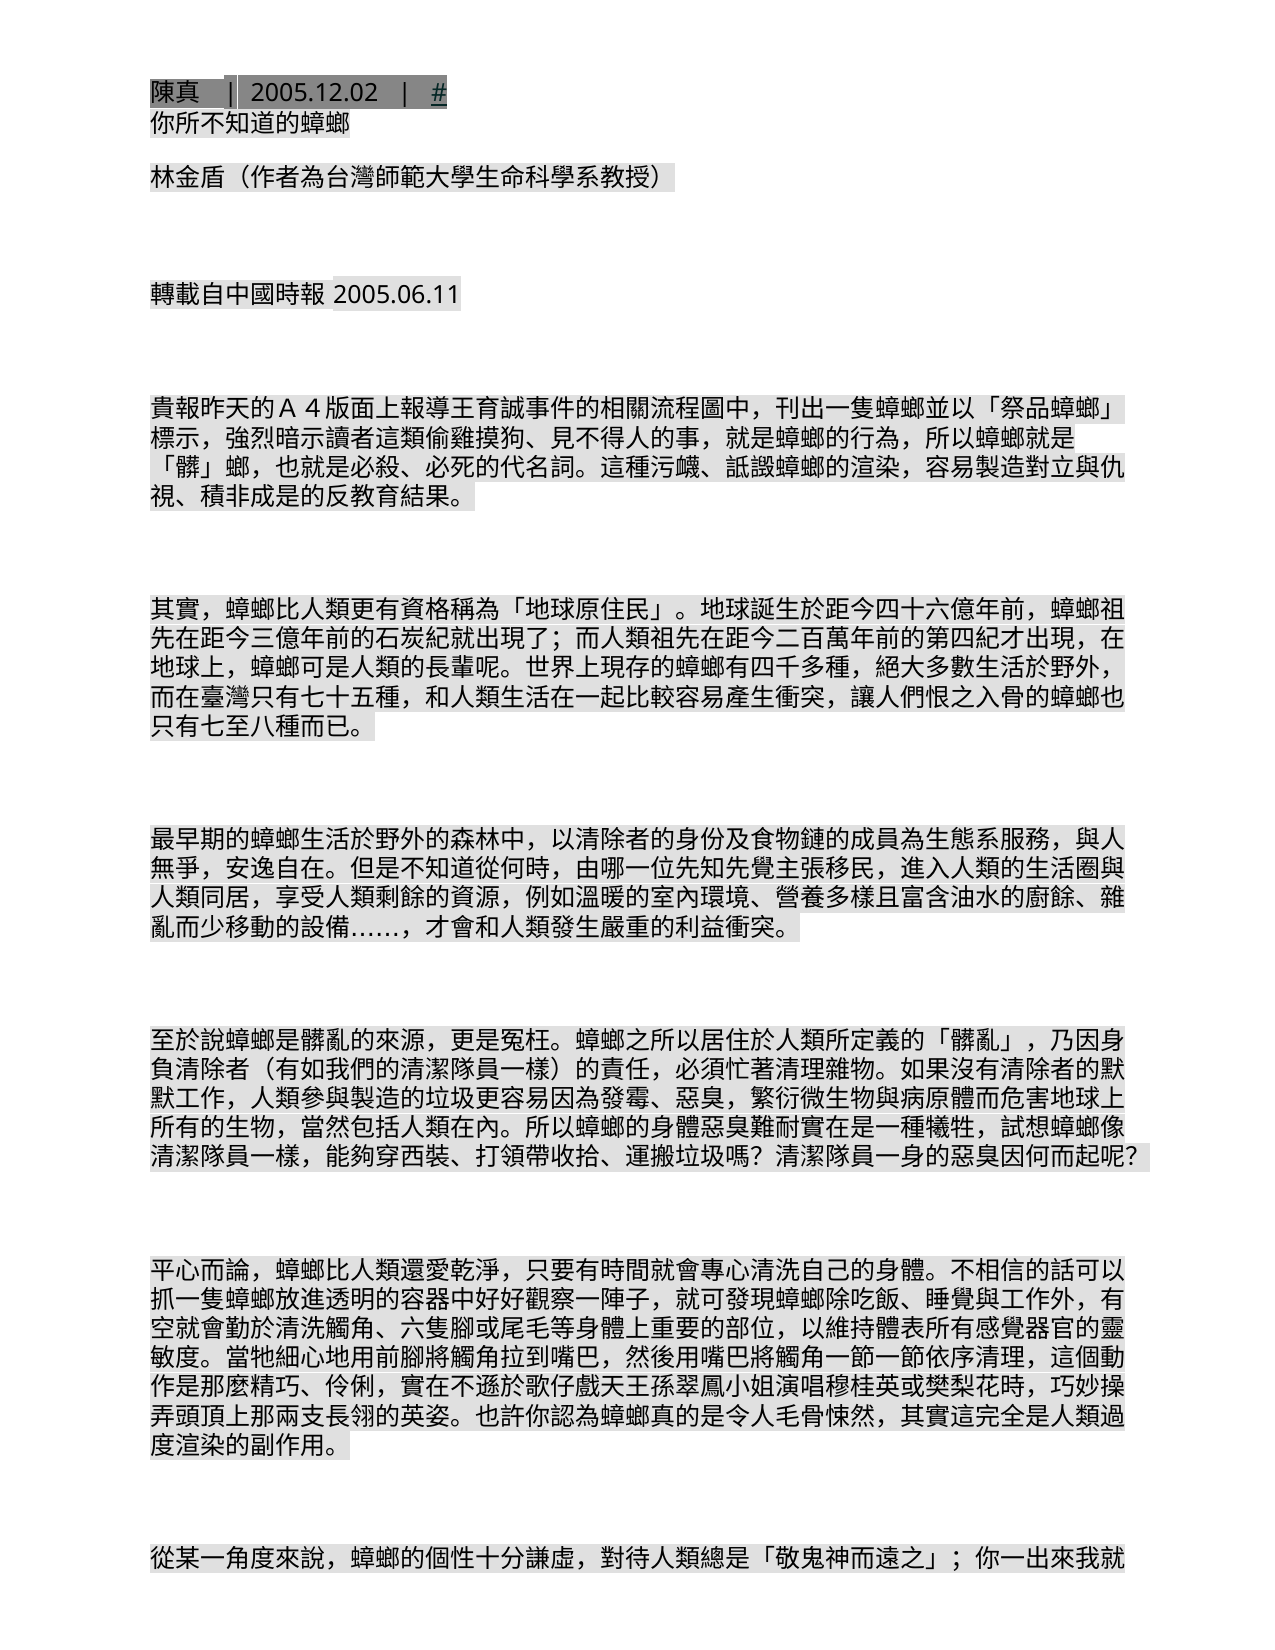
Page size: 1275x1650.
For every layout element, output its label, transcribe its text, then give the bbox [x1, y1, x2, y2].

text 林金盾（作者為台灣師範大學生命科學系教授） [150, 163, 1125, 192]
text 轉載自中國時報 2005.06.11 [150, 276, 1125, 311]
text 至於說蟑螂是髒亂的來源，更是冤枉。蟑螂之所以居住於人類所定義的「髒亂」，乃因身負清除者（有如我們的清潔隊員一樣）的責任，必須忙著清理雜物。如果沒有清除者的默默工作，人類參與製造的垃圾更容易因為發霉、惡臭，繁衍微生物與病原體而危害地球上所有的生物，當然包括人類在內。所以蟑螂的身體惡臭難耐實在是一種犧牲，試想蟑螂像清潔隊員一樣，能夠穿西裝、打領帶收拾、運搬垃圾嗎？清潔隊員一身的惡臭因何而起呢？ [150, 1026, 1125, 1172]
text 最早期的蟑螂生活於野外的森林中，以清除者的身份及食物鏈的成員為生態系服務，與人無爭，安逸自在。但是不知道從何時，由哪一位先知先覺主張移民，進入人類的生活圈與人類同居，享受人類剩餘的資源，例如溫暖的室內環境、營養多樣且富含油水的廚餘、雜亂而少移動的設備……，才會和人類發生嚴重的利益衝突。 [150, 825, 1125, 942]
text 平心而論，蟑螂比人類還愛乾淨，只要有時間就會專心清洗自己的身體。不相信的話可以抓一隻蟑螂放進透明的容器中好好觀察一陣子，就可發現蟑螂除吃飯、睡覺與工作外，有空就會勤於清洗觸角、六隻腳或尾毛等身體上重要的部位，以維持體表所有感覺器官的靈敏度。當牠細心地用前腳將觸角拉到嘴巴，然後用嘴巴將觸角一節一節依序清理，這個動作是那麼精巧、伶俐，實在不遜於歌仔戲天王孫翠鳳小姐演唱穆桂英或樊梨花時，巧妙操弄頭頂上那兩支長翎的英姿。也許你認為蟑螂真的是令人毛骨悚然，其實這完全是人類過度渲染的副作用。 [150, 1256, 1125, 1460]
text 從某一角度來說，蟑螂的個性十分謙虛，對待人類總是「敬鬼神而遠之」；你一出來我就 [150, 1544, 1125, 1573]
text 貴報昨天的Ａ４版面上報導王育誠事件的相關流程圖中，刊出一隻蟑螂並以「祭品蟑螂」標示，強烈暗示讀者這類偷雞摸狗、見不得人的事，就是蟑螂的行為，所以蟑螂就是「髒」螂，也就是必殺、必死的代名詞。這種污衊、詆譭蟑螂的渲染，容易製造對立與仇視、積非成是的反教育結果。 [150, 394, 1125, 511]
text 陳真 | 2005.12.02 | # [150, 75, 1125, 109]
text 你所不知道的蟑螂 [150, 109, 1125, 138]
text 其實，蟑螂比人類更有資格稱為「地球原住民」。地球誕生於距今四十六億年前，蟑螂祖先在距今三億年前的石炭紀就出現了；而人類祖先在距今二百萬年前的第四紀才出現，在地球上，蟑螂可是人類的長輩呢。世界上現存的蟑螂有四千多種，絕大多數生活於野外，而在臺灣只有七十五種，和人類生活在一起比較容易產生衝突，讓人們恨之入骨的蟑螂也只有七至八種而已。 [150, 595, 1125, 741]
